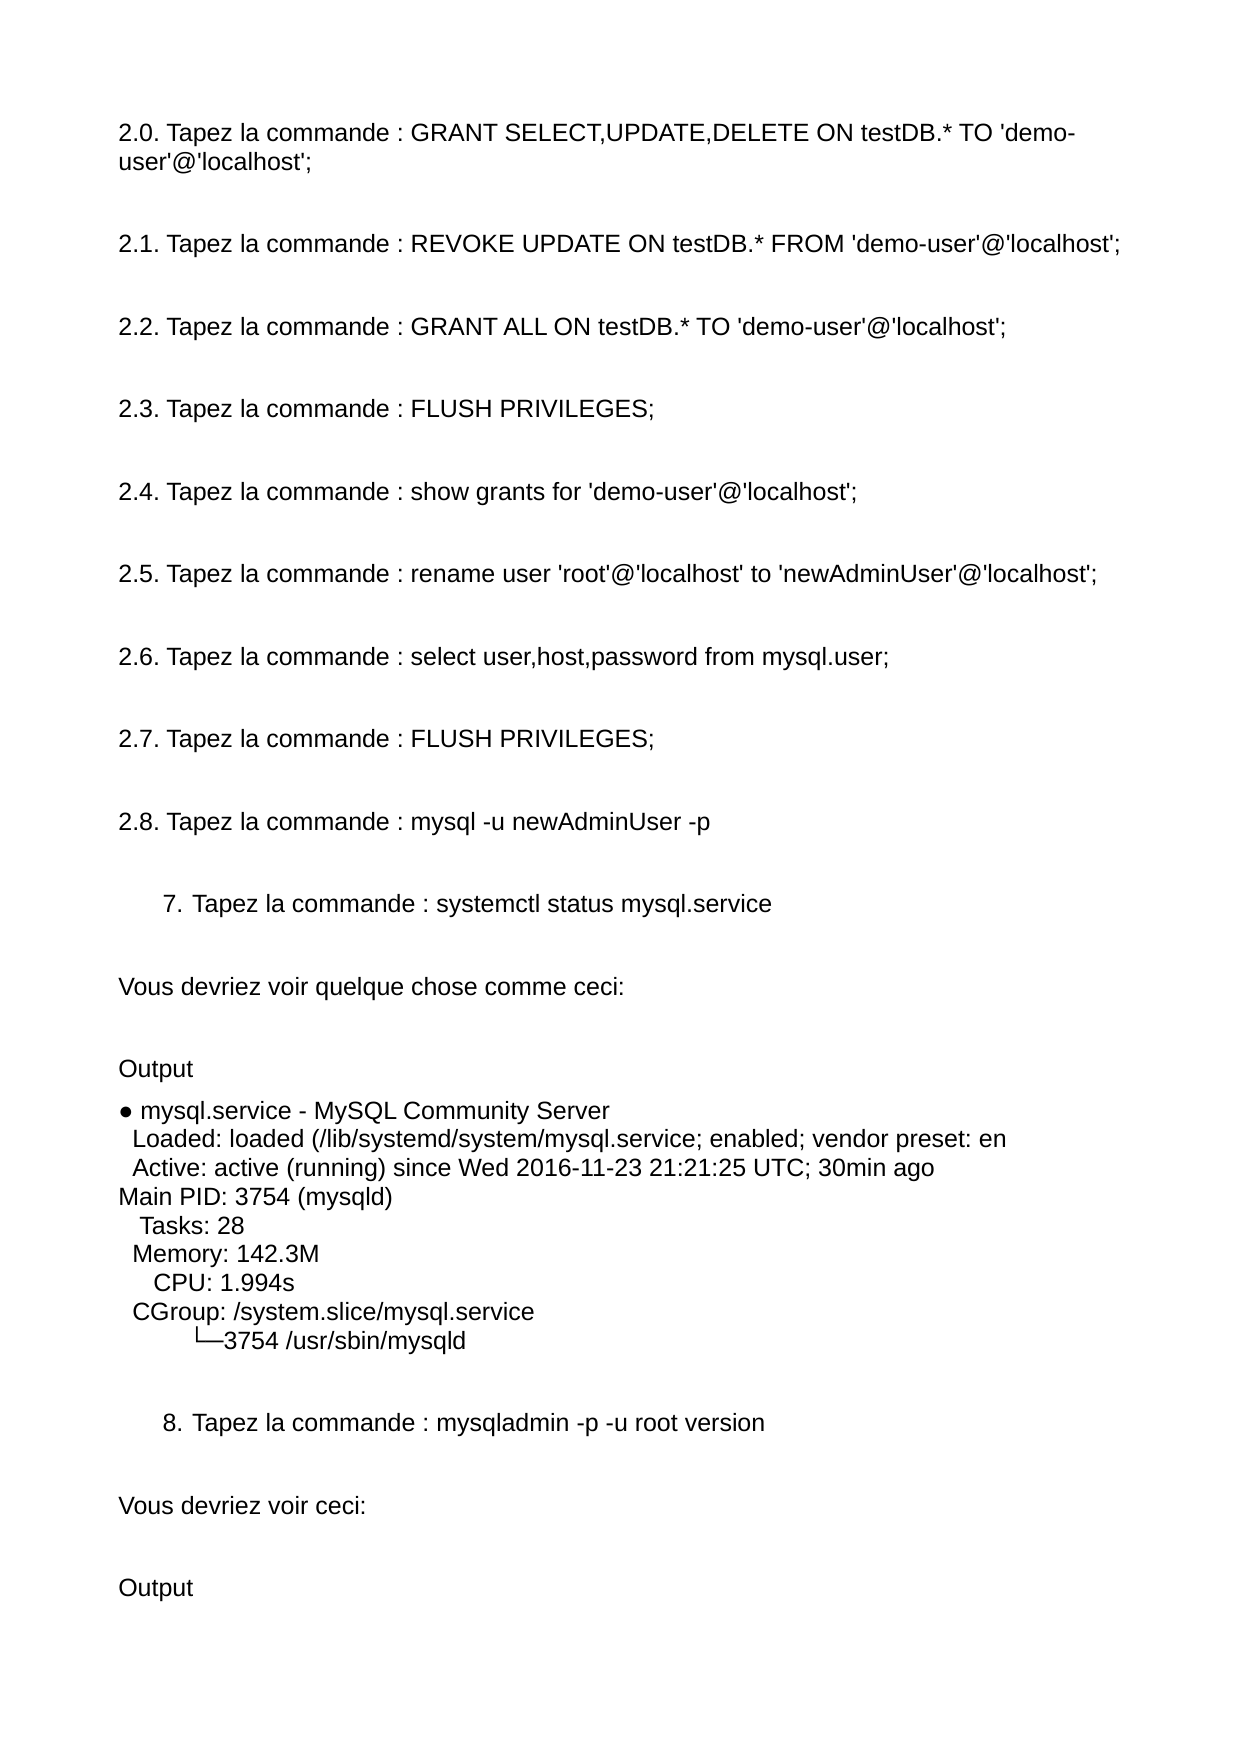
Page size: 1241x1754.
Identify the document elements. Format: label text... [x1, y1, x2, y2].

text Output [118, 1573, 1122, 1602]
text 2.8. Tapez la commande : mysql -u newAdminUser -p [118, 807, 1122, 836]
text 2.5. Tapez la commande : rename user 'root'@'localhost' to 'newAdminUser'@'localhost'; [118, 559, 1122, 588]
text 2.2. Tapez la commande : GRANT ALL ON testDB.* TO 'demo-user'@'localhost'; [118, 312, 1122, 341]
text 2.6. Tapez la commande : select user,host,password from mysql.user; [118, 642, 1122, 671]
text Output [118, 1054, 1122, 1083]
text ● mysql.service - MySQL Community Server Loaded: loaded (/lib/systemd/system/mysql.service; enabled; vendor preset: en Active: active (running) since Wed 2016-11-23 21:21:25 UTC; 30min ago Main PID: 3754 (mysqld) Tasks: 28 Memory: 142.3M CPU: 1.994s CGroup: /system.slice/mysql.service └─3754 /usr/sbin/mysqld [118, 1096, 1122, 1354]
text Vous devriez voir ceci: [118, 1491, 1122, 1519]
text 2.4. Tapez la commande : show grants for 'demo-user'@'localhost'; [118, 477, 1122, 506]
text Vous devriez voir quelque chose comme ceci: [118, 972, 1122, 1001]
text 2.1. Tapez la commande : REVOKE UPDATE ON testDB.* FROM 'demo-user'@'localhost'; [118, 229, 1122, 258]
text 2.7. Tapez la commande : FLUSH PRIVILEGES; [118, 724, 1122, 753]
text 2.3. Tapez la commande : FLUSH PRIVILEGES; [118, 394, 1122, 423]
list Tapez la commande : systemctl status mysql.service [162, 889, 1122, 918]
text 2.0. Tapez la commande : GRANT SELECT,UPDATE,DELETE ON testDB.* TO 'demo-user'@'localhost'; [118, 118, 1122, 176]
list Tapez la commande : mysqladmin -p -u root version [162, 1408, 1122, 1437]
